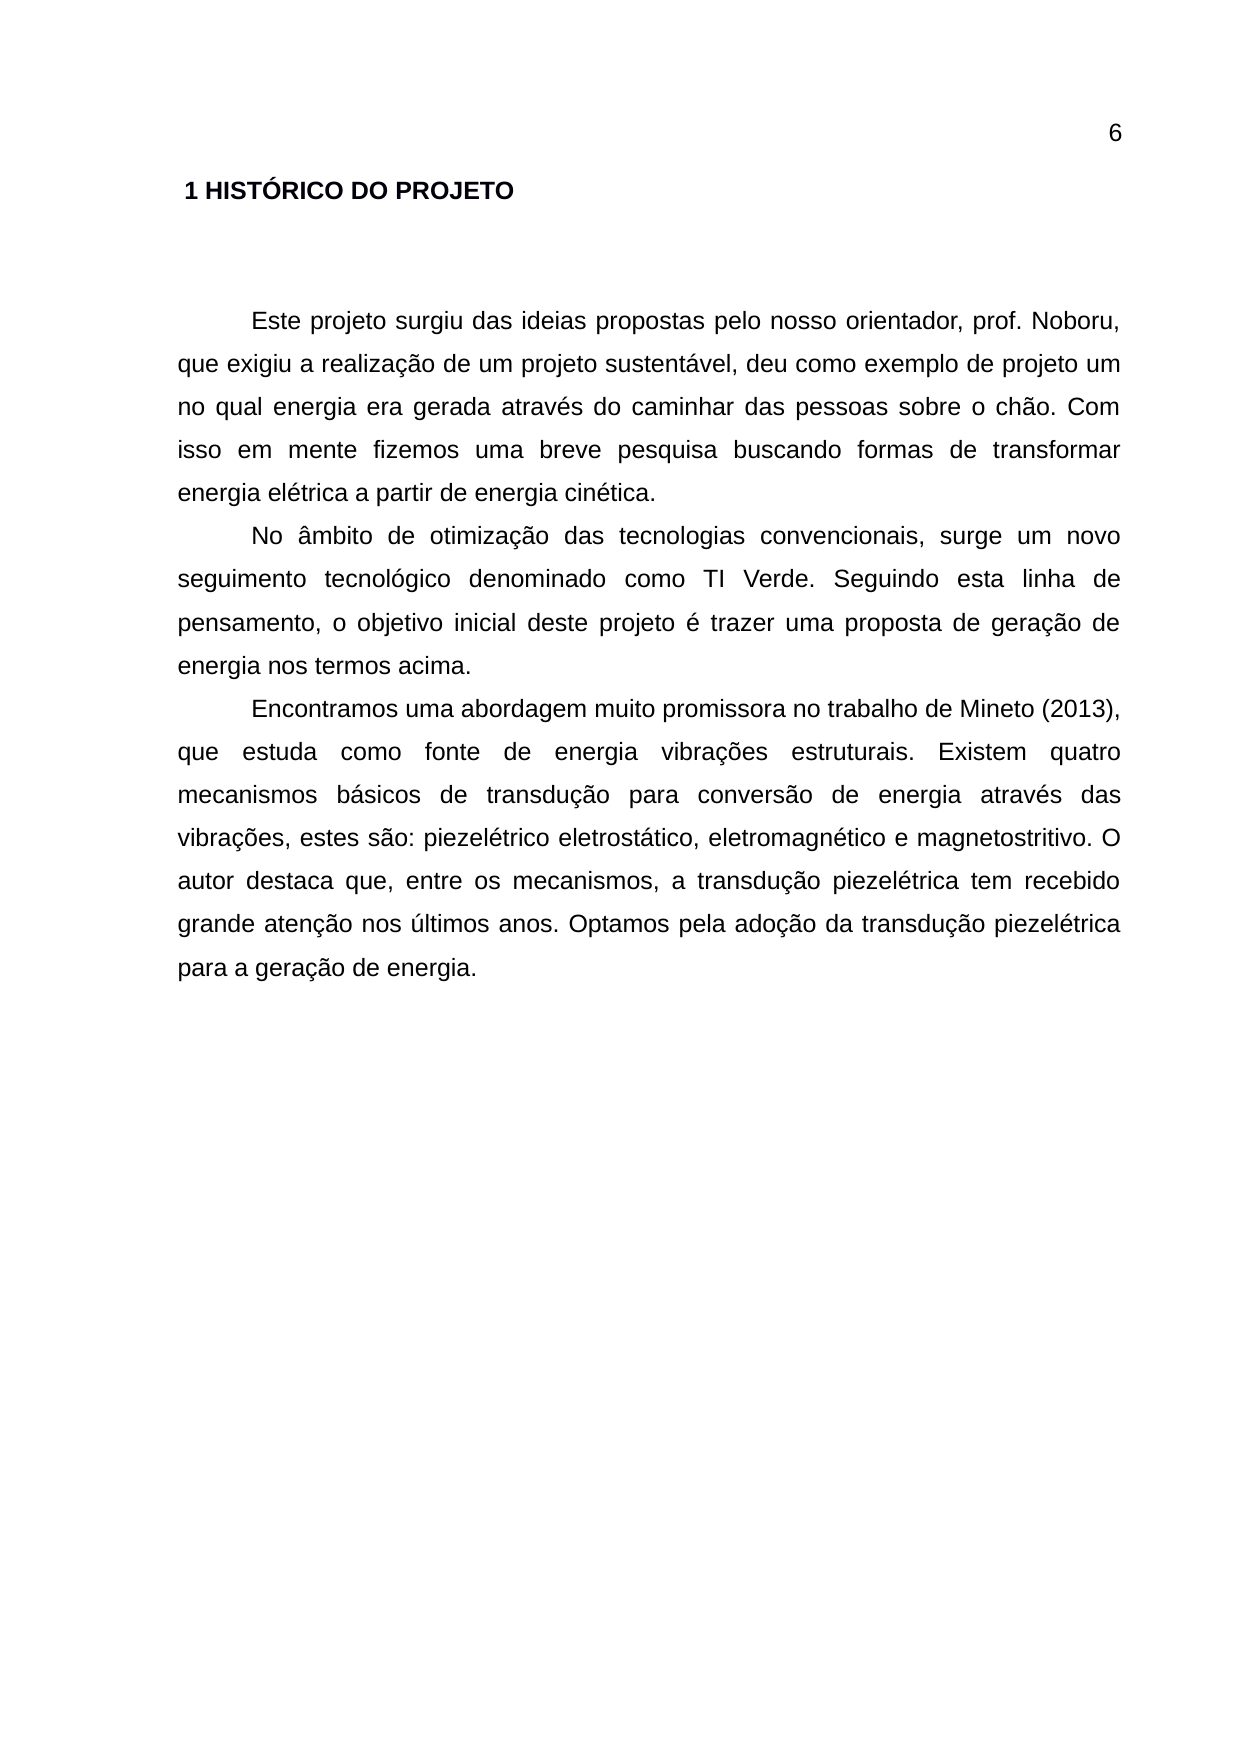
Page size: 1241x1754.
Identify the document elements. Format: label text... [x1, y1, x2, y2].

text Encontramos uma abordagem muito promissora no trabalho de Mineto (2013), que estuda como fonte de energia vibrações estruturais. Existem quatro mecanismos básicos de transdução para conversão de energia através das vibrações, estes são: piezelétrico eletrostático, eletromagnético e magnetostritivo. O autor destaca que, entre os mecanismos, a transdução piezelétrica tem recebido grande atenção nos últimos anos. Optamos pela adoção da transdução piezelétrica para a geração de energia. [177, 694, 1122, 981]
subtitle Histórico do projeto [177, 176, 1122, 205]
text Este projeto surgiu das ideias propostas pelo nosso orientador, prof. Noboru, que exigiu a realização de um projeto sustentável, deu como exemplo de projeto um no qual energia era gerada através do caminhar das pessoas sobre o chão. Com isso em mente fizemos uma breve pesquisa buscando formas de transformar energia elétrica a partir de energia cinética. [177, 306, 1122, 507]
text No âmbito de otimização das tecnologias convencionais, surge um novo seguimento tecnológico denominado como TI Verde. Seguindo esta linha de pensamento, o objetivo inicial deste projeto é trazer uma proposta de geração de energia nos termos acima. [177, 521, 1122, 679]
